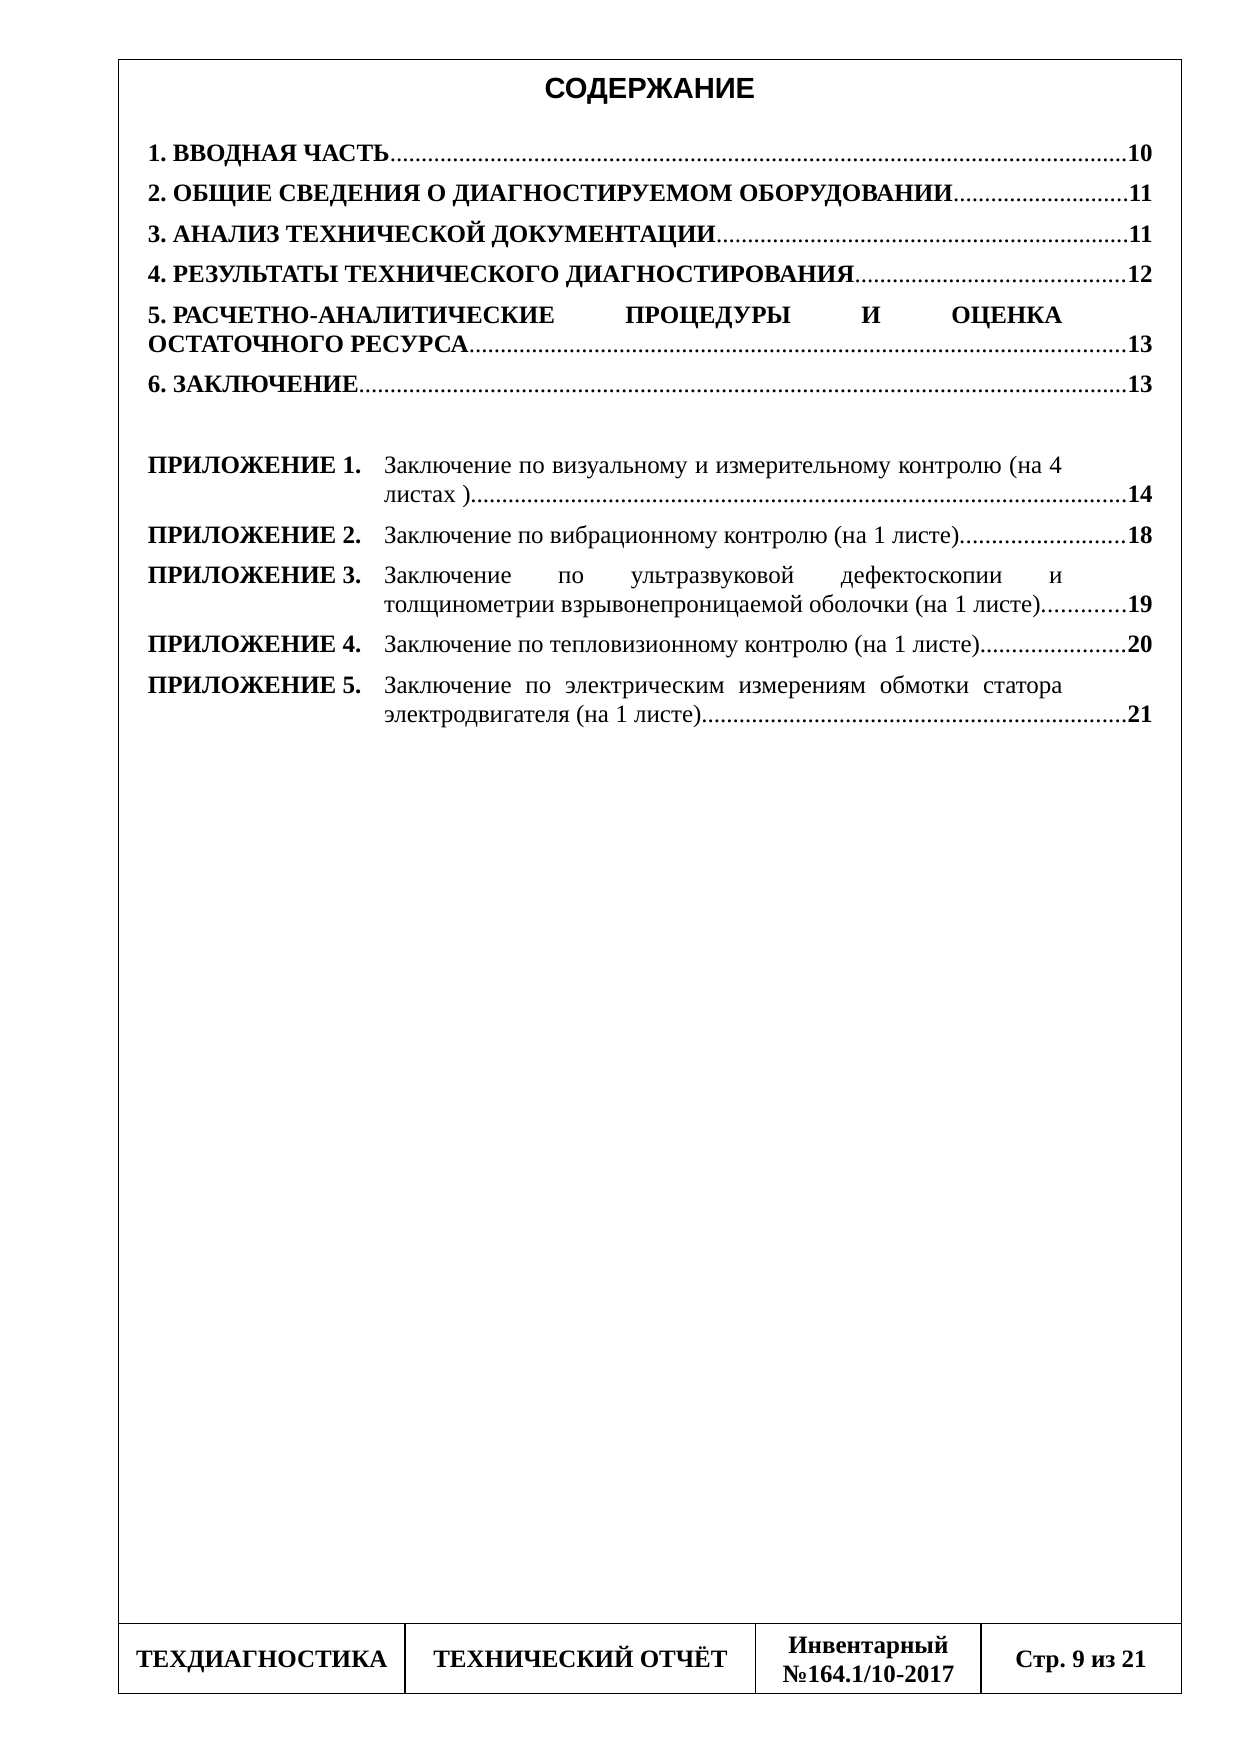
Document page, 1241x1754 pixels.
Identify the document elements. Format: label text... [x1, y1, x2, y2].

text 1. Вводная часть 10 [148, 138, 1063, 167]
text ПРИЛОЖЕНИЕ 1. Заключение по визуальному и измерительному контролю (на 4 листах ) [14] [148, 450, 1063, 508]
text 6. Заключение 13 [148, 369, 1063, 398]
text 3. Анализ технической документации 11 [148, 219, 1063, 248]
text ПРИЛОЖЕНИЕ 3. Заключение по ультразвуковой дефектоскопии и толщинометрии взрывонепроницаемой оболочки (на 1 листе) [19] [148, 560, 1063, 618]
text ПРИЛОЖЕНИЕ 2. Заключение по вибрационному контролю (на 1 листе) [18] [148, 520, 1063, 548]
text ПРИЛОЖЕНИЕ 5. Заключение по электрическим измерениям обмотки статора электродвигателя (на 1 листе) 21 [148, 670, 1063, 727]
text 4. Результаты ТЕХНИЧЕСКОГО диагностирования 12 [148, 259, 1063, 288]
text ПРИЛОЖЕНИЕ 4. Заключение по тепловизионному контролю (на 1 листе) [20] [148, 629, 1063, 658]
text 5. Расчетно-аналитические процедуры и оценка остаточного ресурса 13 [148, 300, 1063, 358]
text СОДЕРЖАНИЕ [148, 71, 1152, 104]
text 2. общие сведения о диагностируемом оборудовании 11 [148, 178, 1063, 207]
